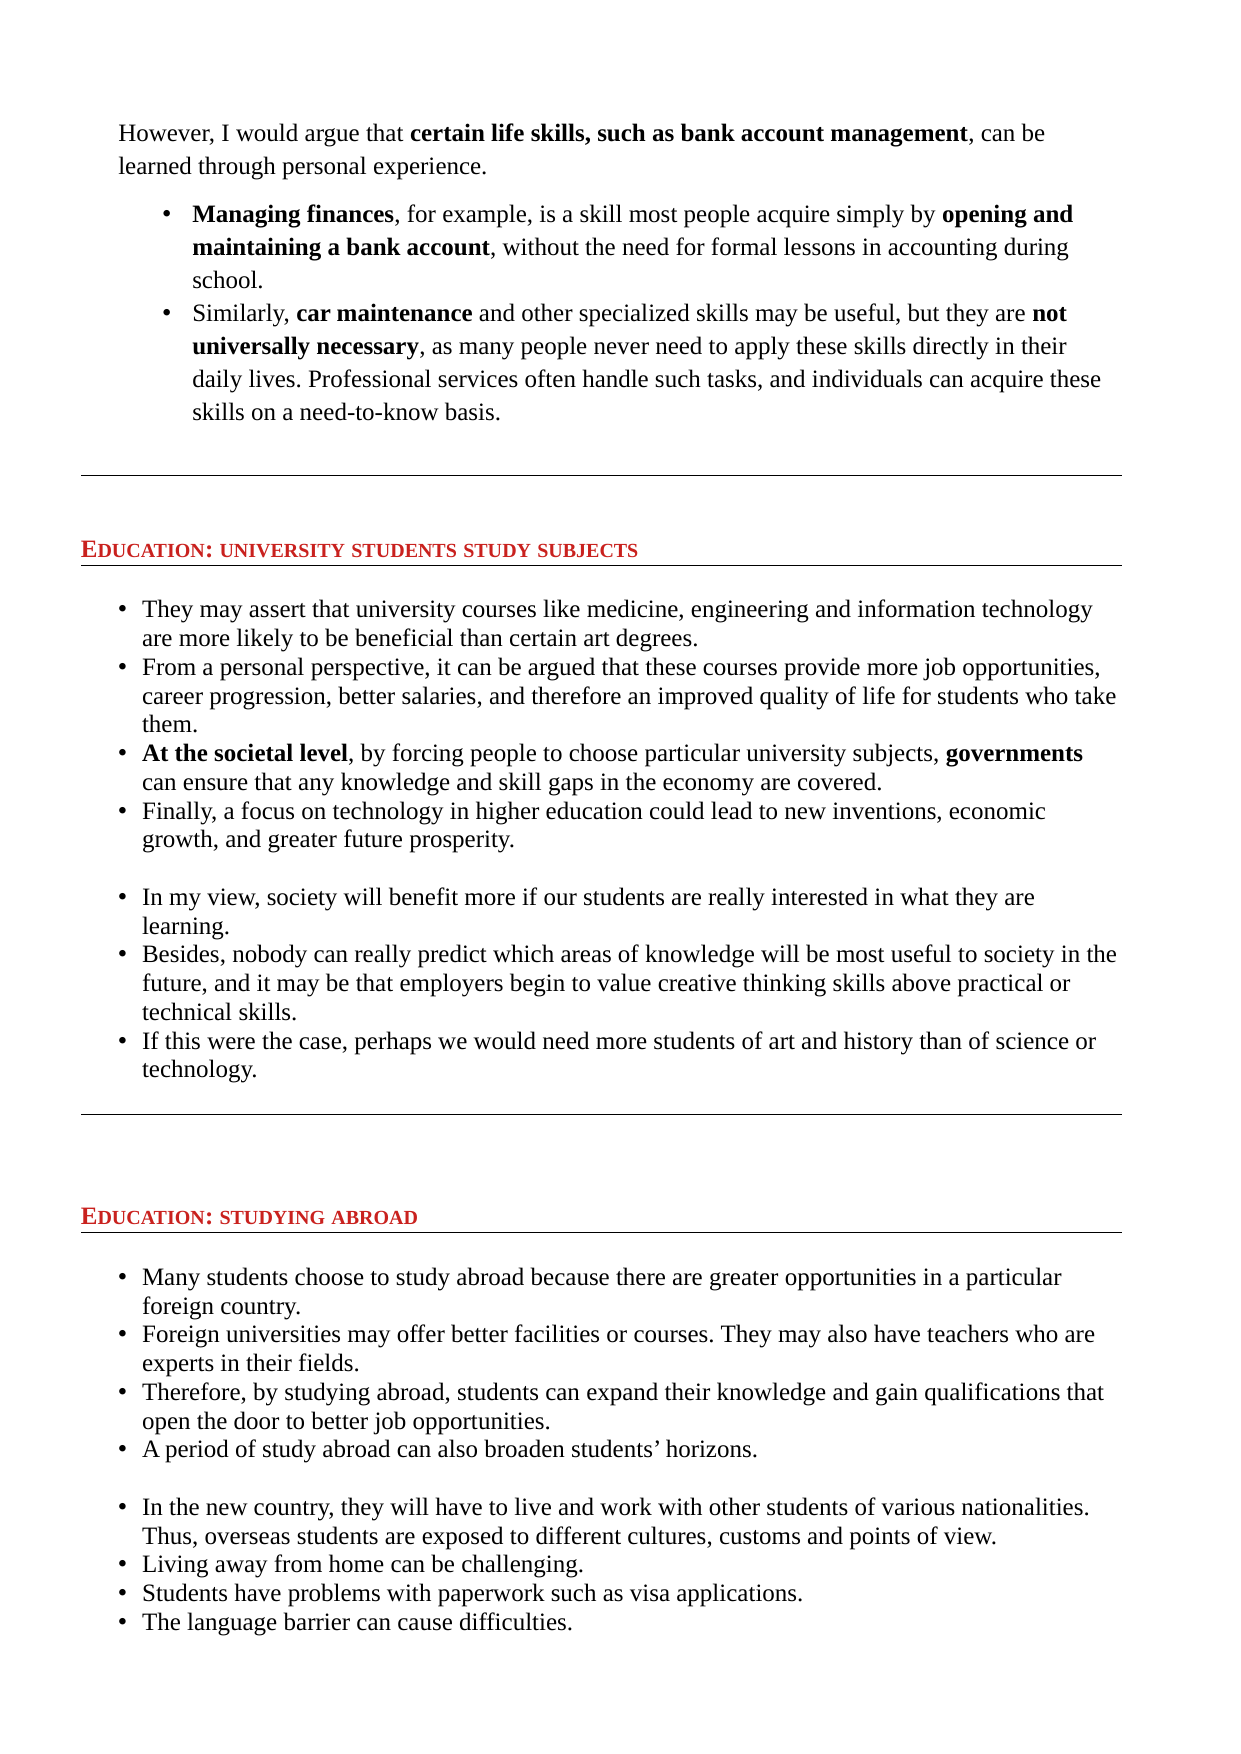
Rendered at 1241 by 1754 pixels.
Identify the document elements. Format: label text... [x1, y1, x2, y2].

list Similarly, car maintenance and other specialized skills may be useful, but they are not universally necessary, as many people never need to apply these skills directly in their daily lives. Professional services often handle such tasks, and individuals can acquire these skills on a need-to-know basis. [162, 298, 1122, 426]
list If this were the case, perhaps we would need more students of art and history than of science or technology. [118, 1026, 1122, 1083]
list A period of study abroad can also broaden students’ horizons. [118, 1434, 1122, 1463]
list Foreign universities may offer better facilities or courses. They may also have teachers who are experts in their fields. [118, 1319, 1122, 1377]
list Therefore, by studying abroad, students can expand their knowledge and gain qualifications that open the door to better job opportunities. [118, 1377, 1122, 1434]
list Students have problems with paperwork such as visa applications. [118, 1578, 1122, 1607]
list Many students choose to study abroad because there are greater opportunities in a particular foreign country. [118, 1262, 1122, 1319]
list At the societal level, by forcing people to choose particular university subjects, governments can ensure that any knowledge and skill gaps in the economy are covered. [118, 738, 1122, 796]
list Living away from home can be challenging. [118, 1549, 1122, 1578]
list They may assert that university courses like medicine, engineering and information technology are more likely to be beneficial than certain art degrees. [118, 594, 1122, 652]
subtitle Education: studying abroad [81, 1201, 1122, 1232]
subtitle Education: university students study subjects [81, 534, 1122, 565]
list In the new country, they will have to live and work with other students of various nationalities. Thus, overseas students are exposed to different cultures, customs and points of view. [118, 1492, 1122, 1549]
list The language barrier can cause difficulties. [118, 1607, 1122, 1636]
list Finally, a focus on technology in higher education could lead to new inventions, economic growth, and greater future prosperity. [118, 796, 1122, 853]
list From a personal perspective, it can be argued that these courses provide more job opportunities, career progression, better salaries, and therefore an improved quality of life for students who take them. [118, 652, 1122, 738]
list In my view, society will benefit more if our students are really interested in what they are learning. [118, 882, 1122, 939]
list Besides, nobody can really predict which areas of knowledge will be most useful to society in the future, and it may be that employers begin to value creative thinking skills above practical or technical skills. [118, 939, 1122, 1026]
text However, I would argue that certain life skills, such as bank account management, can be learned through personal experience. [118, 118, 1122, 180]
list Managing finances, for example, is a skill most people acquire simply by opening and maintaining a bank account, without the need for formal lessons in accounting during school. [162, 199, 1122, 293]
